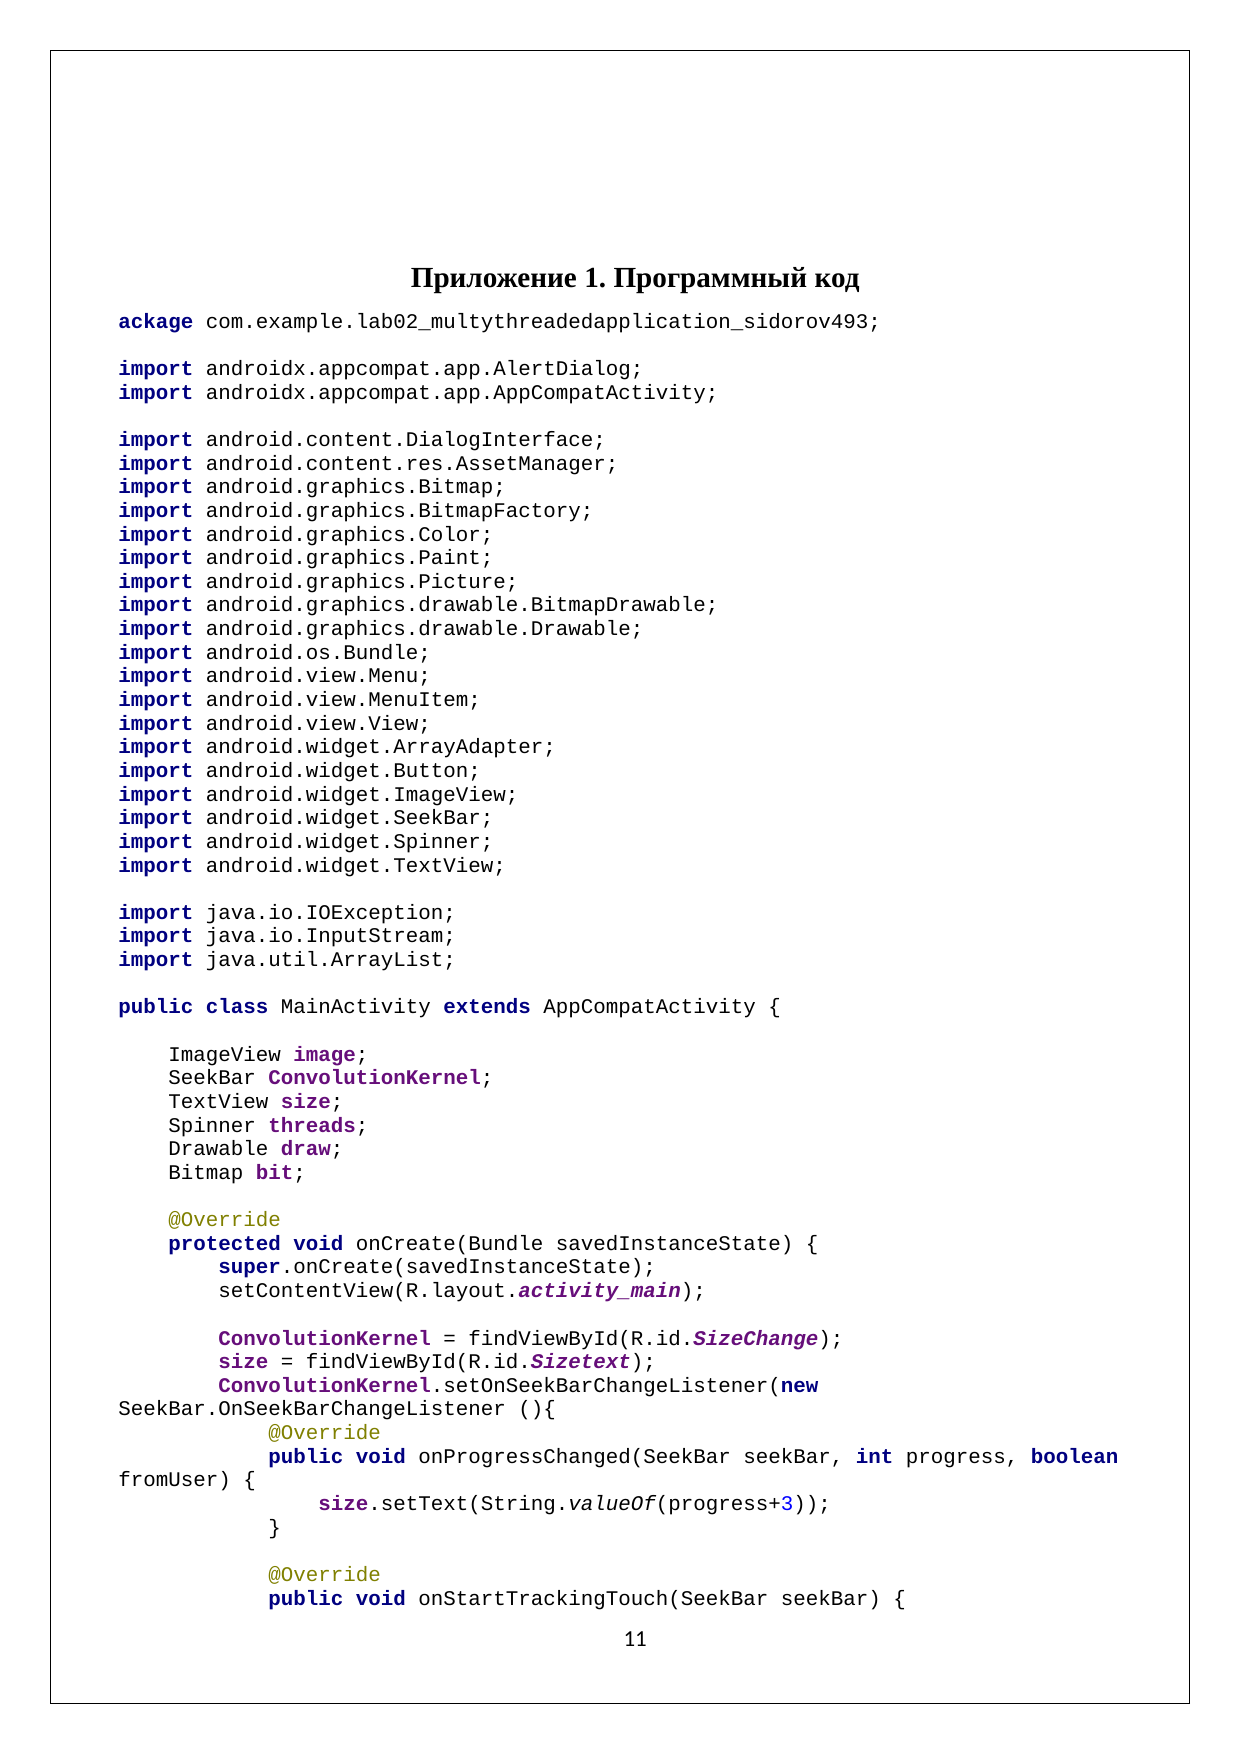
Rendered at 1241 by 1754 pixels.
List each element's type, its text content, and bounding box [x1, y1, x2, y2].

text Приложение 1. Программный код [118, 260, 1152, 294]
subtitle Приложение [118, 177, 452, 210]
text ackage com.example.lab02_multythreadedapplication_sidorov493; import androidx.appcompat.app.AlertDialog; import androidx.appcompat.app.AppCompatActivity; import android.content.DialogInterface; import android.content.res.AssetManager; import android.graphics.Bitmap; import android.graphics.BitmapFactory; import android.graphics.Color; import android.graphics.Paint; import android.graphics.Picture; import android.graphics.drawable.BitmapDrawable; import android.graphics.drawable.Drawable; import android.os.Bundle; import android.view.Menu; import android.view.MenuItem; import android.view.View; import android.widget.ArrayAdapter; import android.widget.Button; import android.widget.ImageView; import android.widget.SeekBar; import android.widget.Spinner; import android.widget.TextView; import java.io.IOException; import java.io.InputStream; import java.util.ArrayList; public class MainActivity extends AppCompatActivity { ImageView image; SeekBar ConvolutionKernel; TextView size; Spinner threads; Drawable draw; Bitmap bit; @Override protected void onCreate(Bundle savedInstanceState) { super.onCreate(savedInstanceState); setContentView(R.layout.activity_main); ConvolutionKernel = findViewById(R.id.SizeChange); size = findViewById(R.id.Sizetext); ConvolutionKernel.setOnSeekBarChangeListener(new SeekBar.OnSeekBarChangeListener (){ @Override public void onProgressChanged(SeekBar seekBar, int progress, boolean fromUser) { size.setText(String.valueOf(progress+3)); } @Override public void onStartTrackingTouch(SeekBar seekBar) { [118, 311, 1152, 1611]
subtitle Приложение [812, 177, 1152, 210]
